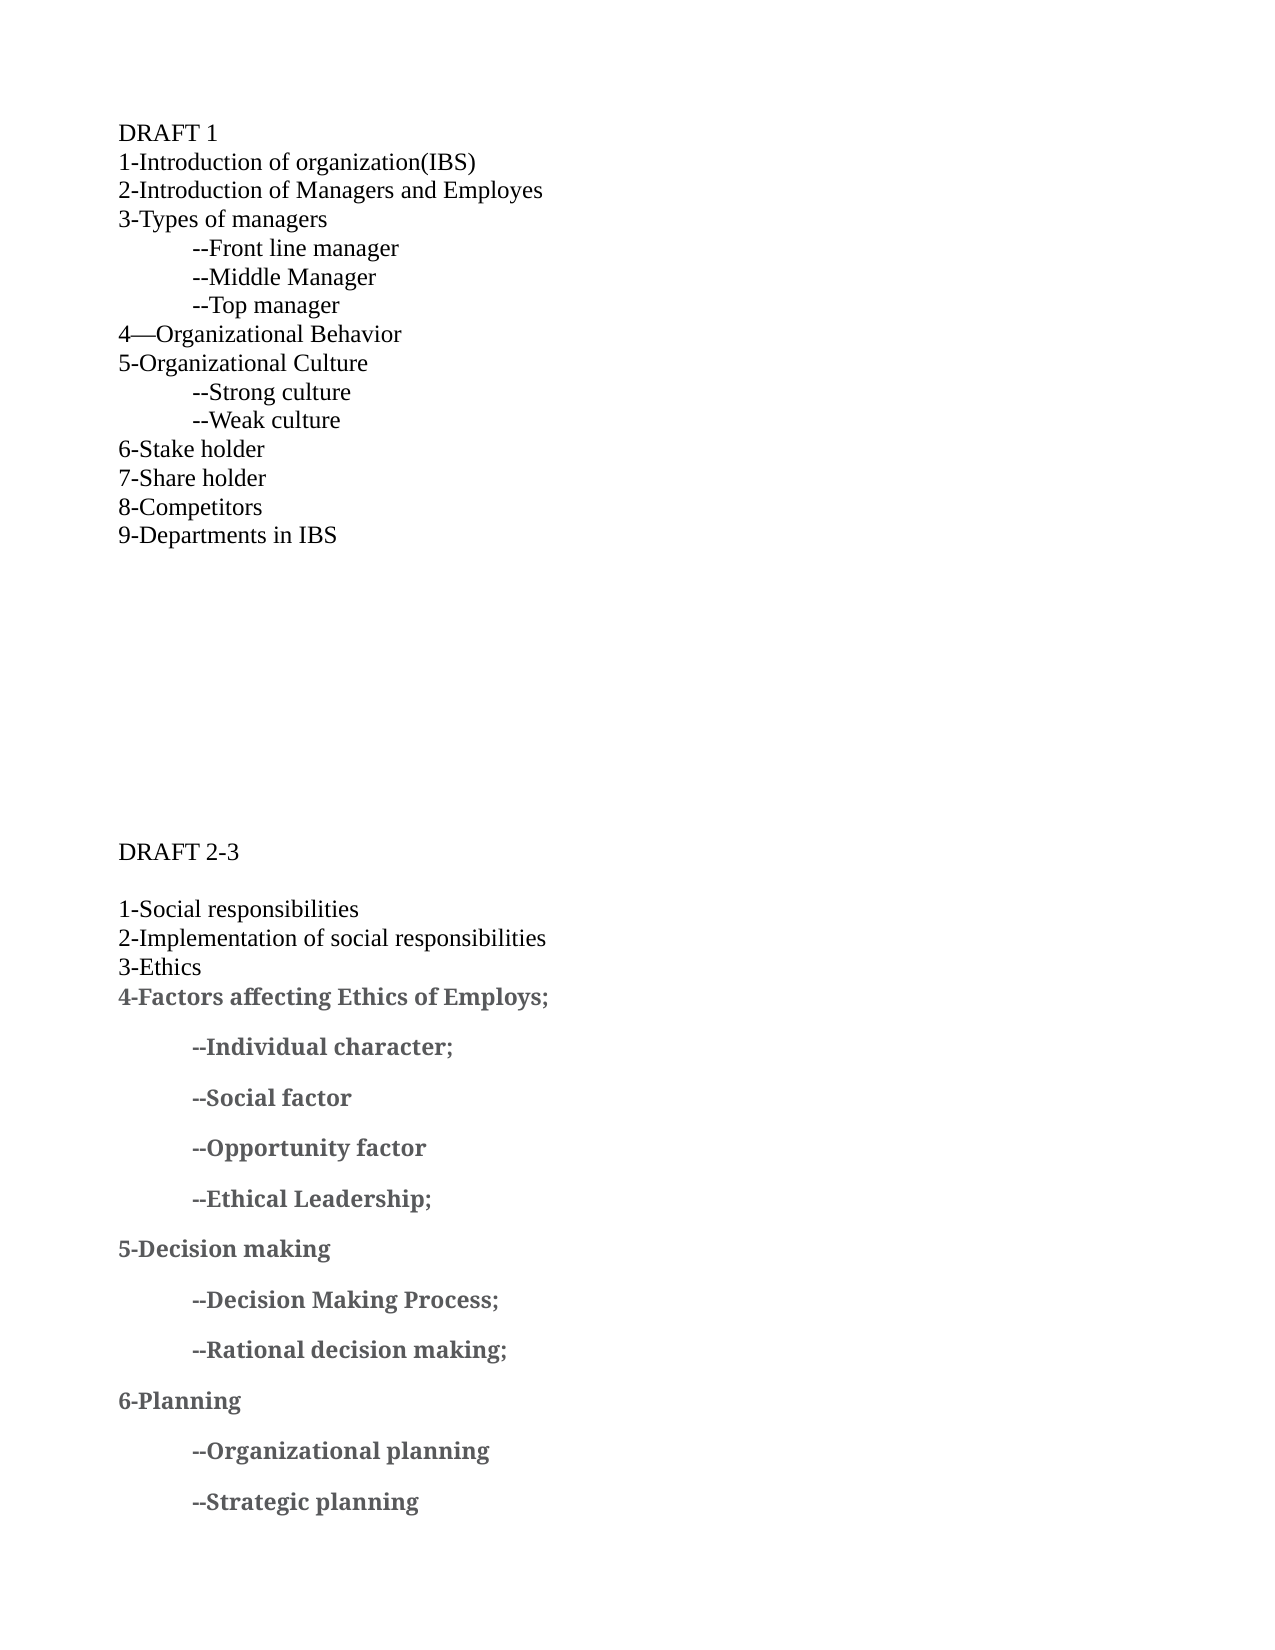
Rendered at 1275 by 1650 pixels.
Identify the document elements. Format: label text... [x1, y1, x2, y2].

text DRAFT 2-3 [118, 837, 1157, 866]
text 3-Types of managers [118, 204, 1157, 233]
text --Strong culture [118, 377, 1157, 406]
text --Strategic planning [118, 1486, 1157, 1517]
text --Middle Manager [118, 262, 1157, 291]
text --Front line manager [118, 233, 1157, 262]
text 5-Decision making [118, 1233, 1157, 1264]
text 2-Implementation of social responsibilities [118, 923, 1157, 952]
text 9-Departments in IBS [118, 521, 1157, 549]
text --Rational decision making; [118, 1334, 1157, 1366]
text 3-Ethics [118, 952, 1157, 981]
text 4—Organizational Behavior [118, 319, 1157, 348]
text 1-Introduction of organization(IBS) [118, 147, 1157, 176]
text --Opportunity factor [118, 1132, 1157, 1163]
text 7-Share holder [118, 463, 1157, 492]
text --Decision Making Process; [118, 1284, 1157, 1315]
text --Social factor [118, 1082, 1157, 1113]
text --Top manager [118, 291, 1157, 319]
text --Individual character; [118, 1031, 1157, 1062]
text 5-Organizational Culture [118, 348, 1157, 377]
text --Weak culture [118, 406, 1157, 434]
text --Organizational planning [118, 1435, 1157, 1467]
text 8-Competitors [118, 492, 1157, 521]
text 6-Stake holder [118, 434, 1157, 463]
text 4-Factors affecting Ethics of Employs; [118, 981, 1157, 1012]
text DRAFT 1 [118, 118, 1157, 147]
text 2-Introduction of Managers and Employes [118, 176, 1157, 204]
text --Ethical Leadership; [118, 1183, 1157, 1214]
text 1-Social responsibilities [118, 894, 1157, 923]
text 6-Planning [118, 1385, 1157, 1416]
